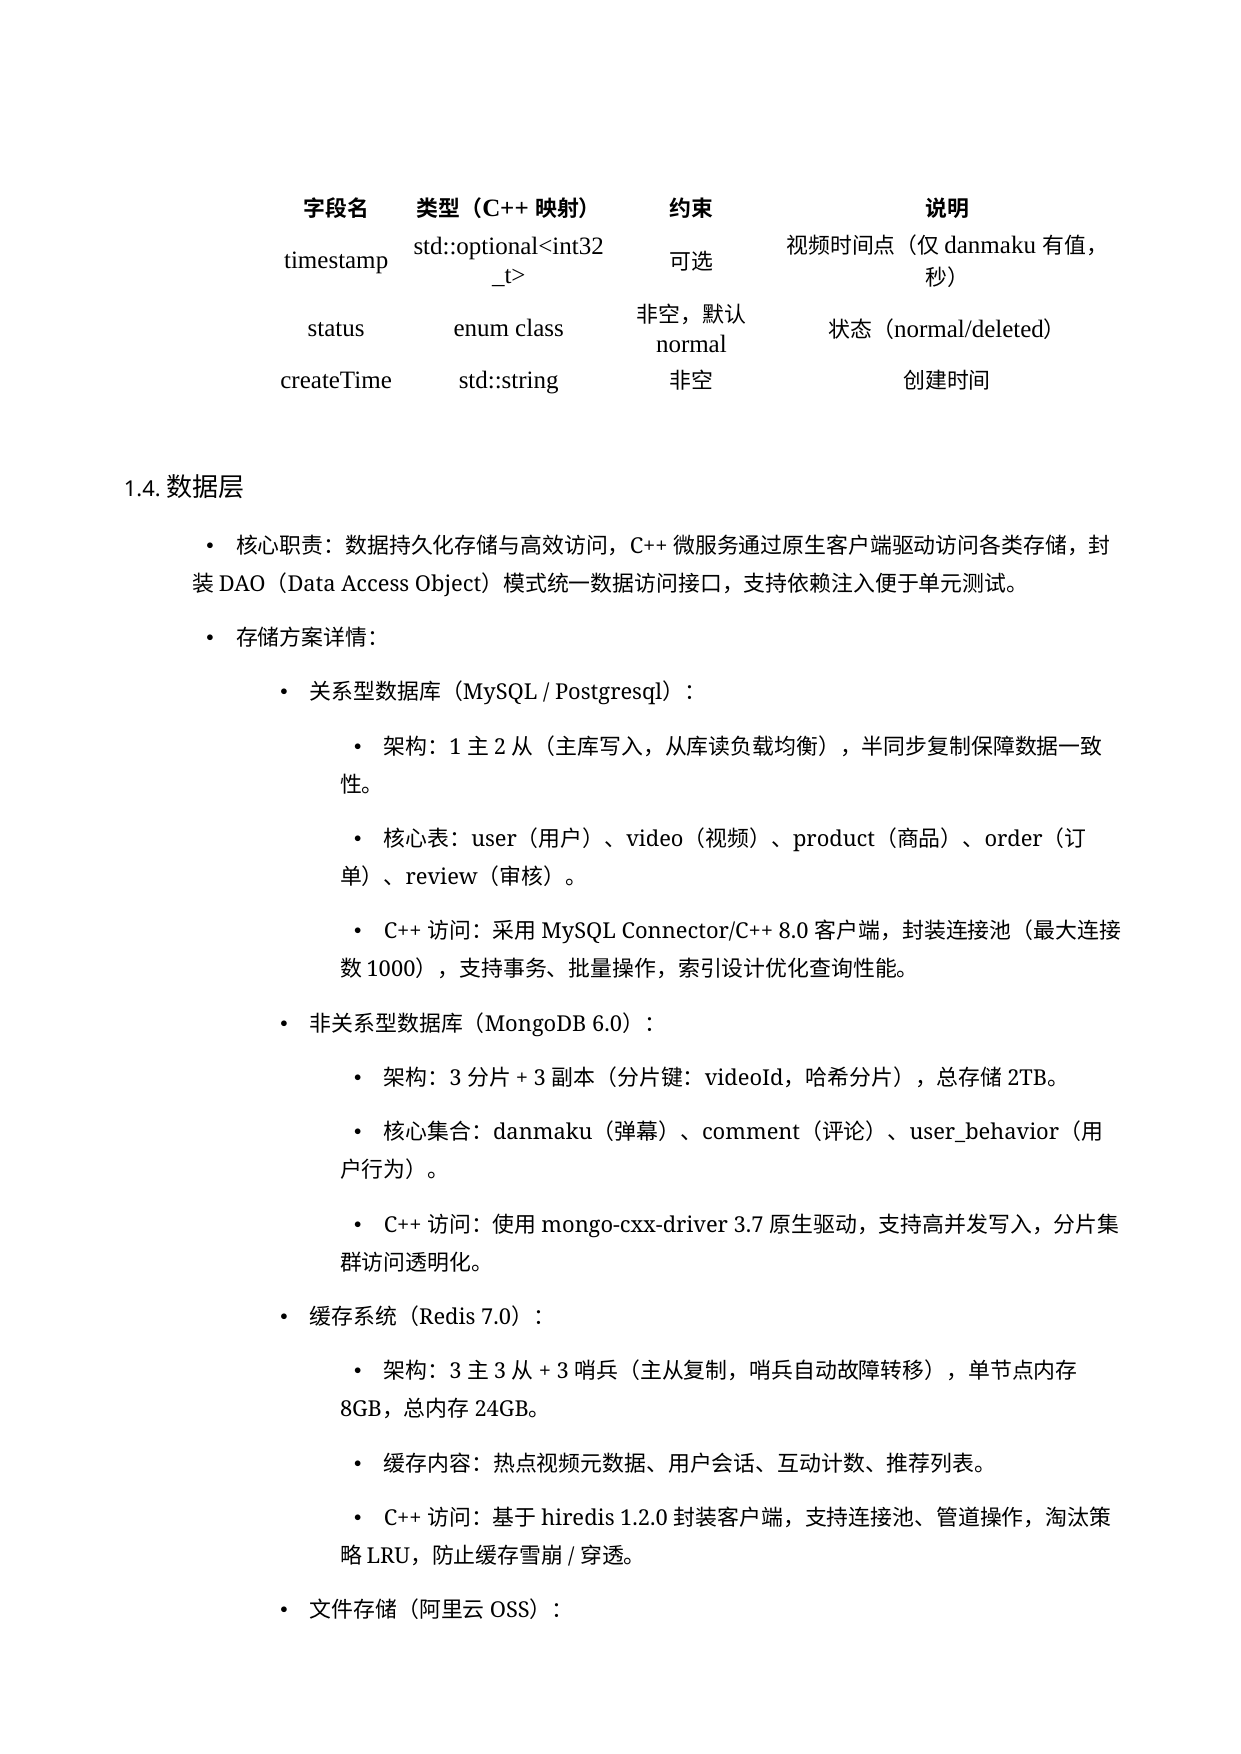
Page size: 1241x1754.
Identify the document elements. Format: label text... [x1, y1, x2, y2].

subtitle 数据层 [118, 466, 1122, 504]
list C++ 访问：采用 MySQL Connector/C++ 8.0 客户端，封装连接池（最大连接数 1000），支持事务、批量操作，索引设计优化查询性能。 [310, 913, 1122, 983]
table_cell 可选 [611, 225, 772, 294]
list 核心集合：danmaku（弹幕）、comment（评论）、user_behavior（用户行为）。 [310, 1114, 1122, 1184]
table_cell 非空，默认 normal [611, 294, 772, 361]
table_cell 非空 [611, 361, 772, 398]
list 缓存内容：热点视频元数据、用户会话、互动计数、推荐列表。 [310, 1446, 1122, 1477]
table_cell timestamp [266, 225, 406, 294]
table_cell status [266, 294, 406, 361]
list 存储方案详情： [162, 620, 1122, 652]
table_cell std::string [406, 361, 611, 398]
list 核心职责：数据持久化存储与高效访问，C++ 微服务通过原生客户端驱动访问各类存储，封装 DAO（Data Access Object）模式统一数据访问接口，支持依赖注入便于单元测试。 [162, 528, 1122, 597]
table_header 约束 [611, 188, 772, 225]
list 关系型数据库（MySQL / Postgresql）： [236, 674, 1122, 706]
table_cell 创建时间 [772, 361, 1122, 398]
list 架构：3 分片 + 3 副本（分片键：videoId，哈希分片），总存储 2TB。 [310, 1060, 1122, 1092]
table_cell createTime [266, 361, 406, 398]
table_cell std::optional<int32_t> [406, 225, 611, 294]
list 缓存系统（Redis 7.0）： [236, 1299, 1122, 1331]
list C++ 访问：使用 mongo-cxx-driver 3.7 原生驱动，支持高并发写入，分片集群访问透明化。 [310, 1207, 1122, 1276]
list 文件存储（阿里云 OSS）： [236, 1592, 1122, 1624]
list 核心表：user（用户）、video（视频）、product（商品）、order（订单）、review（审核）。 [310, 821, 1122, 891]
list 非关系型数据库（MongoDB 6.0）： [236, 1006, 1122, 1037]
table_cell 视频时间点（仅 danmaku 有值，秒） [772, 225, 1122, 294]
table_cell enum class [406, 294, 611, 361]
table_cell 状态（normal/deleted） [772, 294, 1122, 361]
table_header 类型（C++ 映射） [406, 188, 611, 225]
table_header 说明 [772, 188, 1122, 225]
table_header 字段名 [266, 188, 406, 225]
list 架构：3 主 3 从 + 3 哨兵（主从复制，哨兵自动故障转移），单节点内存 8GB，总内存 24GB。 [310, 1353, 1122, 1423]
list C++ 访问：基于 hiredis 1.2.0 封装客户端，支持连接池、管道操作，淘汰策略 LRU，防止缓存雪崩 / 穿透。 [310, 1500, 1122, 1569]
list 架构：1 主 2 从（主库写入，从库读负载均衡），半同步复制保障数据一致性。 [310, 729, 1122, 798]
